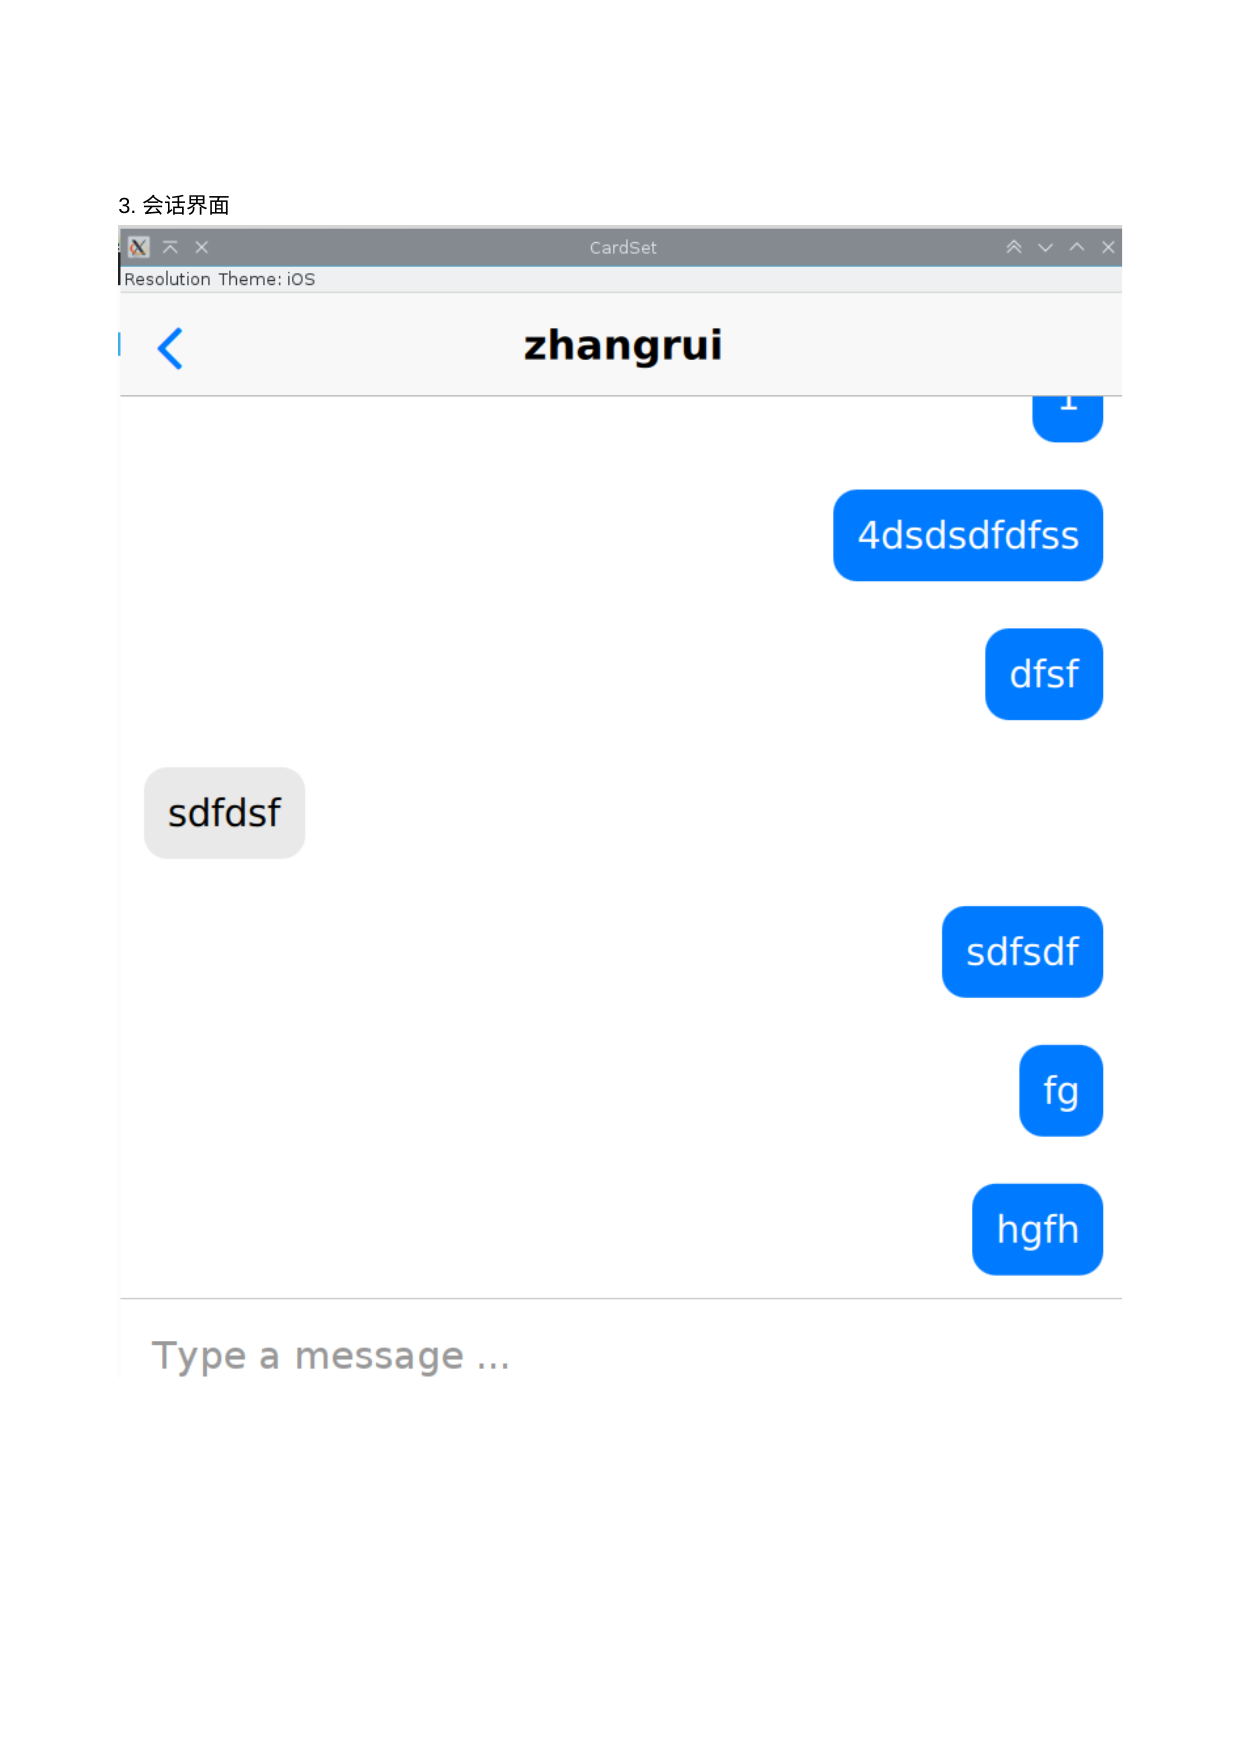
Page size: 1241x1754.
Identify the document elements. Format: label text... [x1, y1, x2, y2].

picture [118, 225, 1123, 1378]
subtitle 会话界面 [118, 188, 1122, 219]
